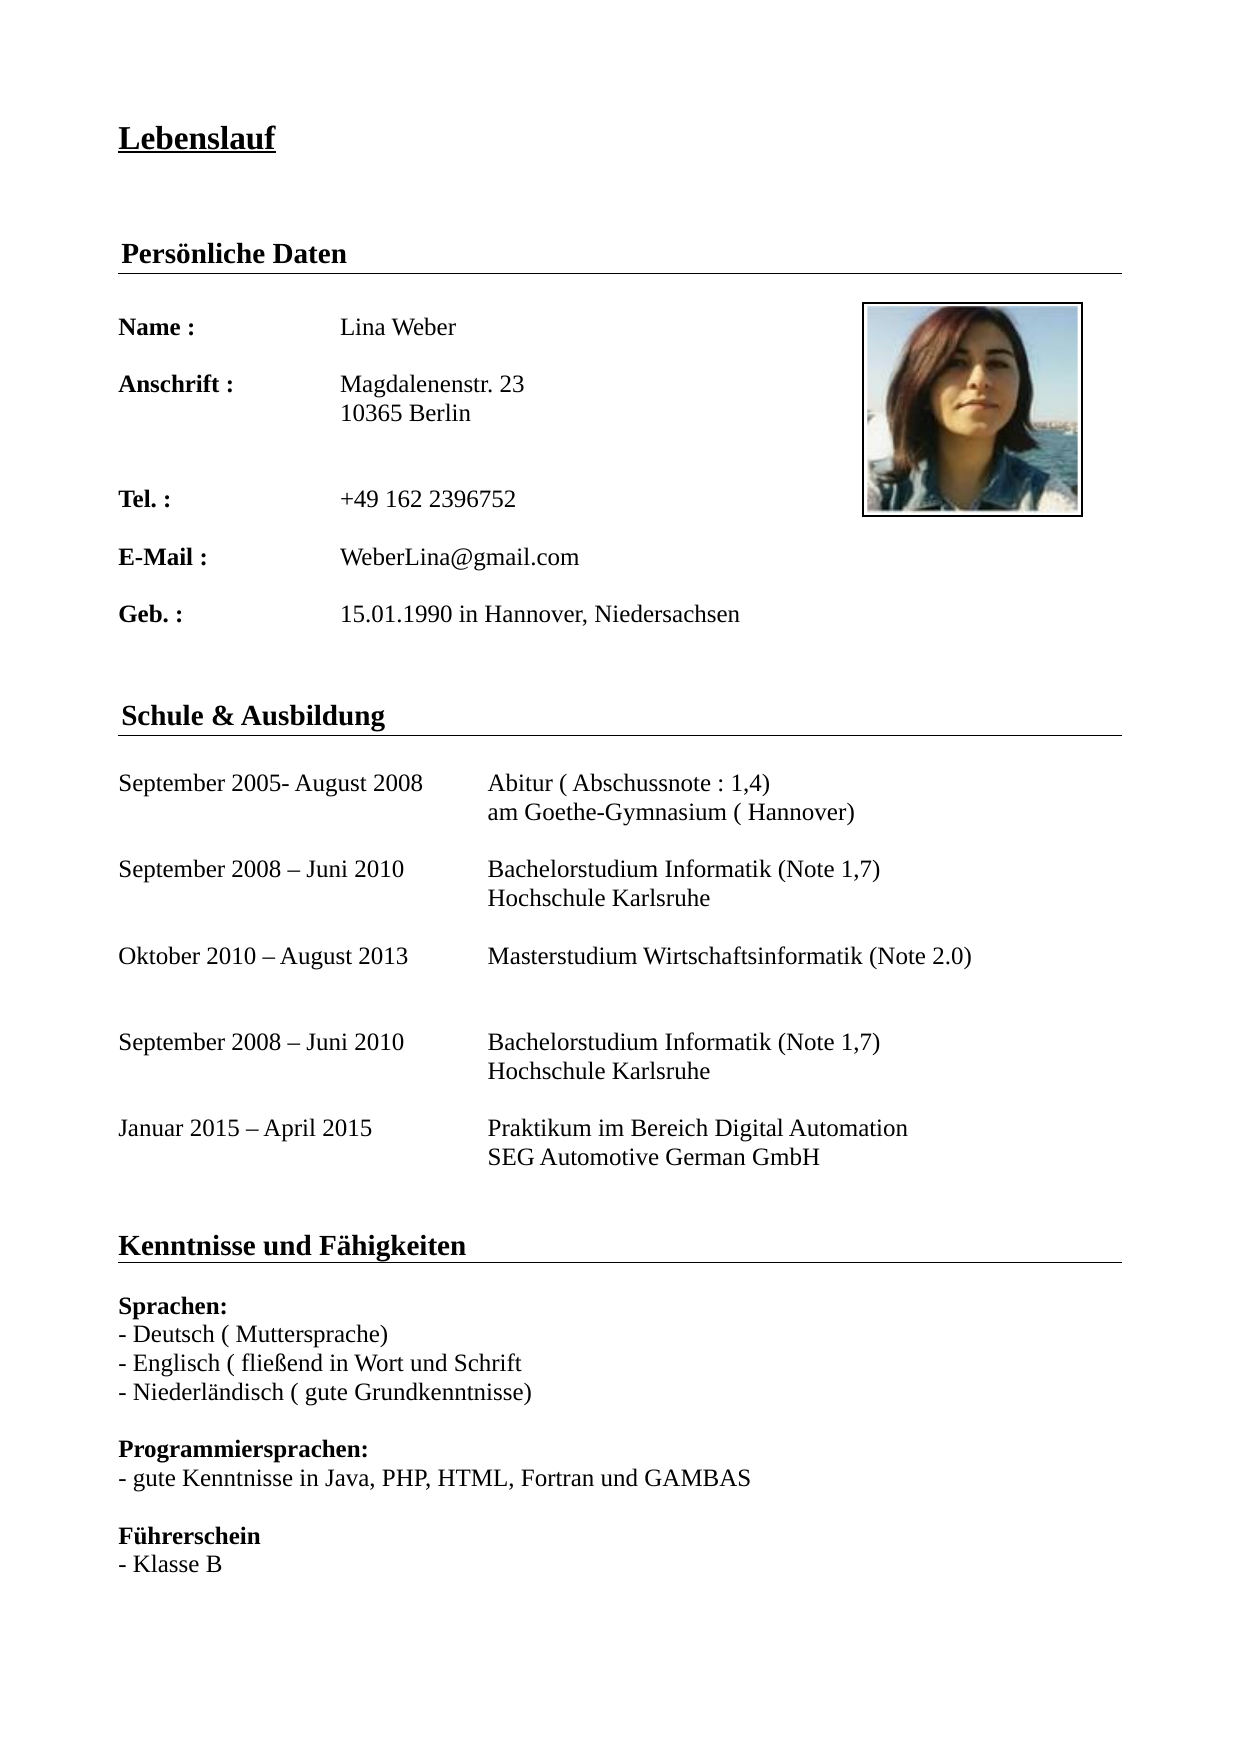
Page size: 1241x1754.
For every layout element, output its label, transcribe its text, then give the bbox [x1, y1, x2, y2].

text - Deutsch ( Muttersprache) [118, 1319, 1122, 1348]
text Januar 2015 – April 2015 Praktikum im Bereich Digital Automation [118, 1113, 1122, 1142]
text [1083, 369, 1122, 398]
text Tel. : +49 162 2396752 [118, 484, 862, 513]
text Führerschein [118, 1521, 1122, 1549]
text [1083, 484, 1122, 513]
text September 2008 – Juni 2010 Bachelorstudium Informatik (Note 1,7) [118, 854, 1122, 883]
text am Goethe-Gymnasium ( Hannover) [118, 797, 1122, 826]
picture [867, 306, 1078, 513]
text Anschrift : Magdalenenstr. 23 [118, 369, 862, 398]
text Hochschule Karlsruhe [118, 1056, 1122, 1084]
text Sprachen: [118, 1291, 1122, 1319]
text - Englisch ( fließend in Wort und Schrift [118, 1348, 1122, 1377]
text Name : Lina Weber [118, 312, 862, 341]
text Schule & Ausbildung [118, 695, 1122, 735]
text Lebenslauf [118, 118, 1122, 156]
text SEG Automotive German GmbH [118, 1142, 1122, 1171]
text Geb. : 15.01.1990 in Hannover, Niedersachsen [118, 599, 1122, 628]
text - Klasse B [118, 1549, 1122, 1578]
text September 2005- August 2008 Abitur ( Abschussnote : 1,4) [118, 768, 1122, 797]
text - gute Kenntnisse in Java, PHP, HTML, Fortran und GAMBAS [118, 1463, 1122, 1492]
text Hochschule Karlsruhe [118, 883, 1122, 912]
text [1083, 312, 1122, 341]
text Oktober 2010 – August 2013 Masterstudium Wirtschaftsinformatik (Note 2.0) [118, 941, 1122, 969]
text - Niederländisch ( gute Grundkenntnisse) [118, 1377, 1122, 1406]
text E-Mail : WeberLina@gmail.com [118, 542, 1122, 571]
text 10365 Berlin [118, 398, 862, 427]
text September 2008 – Juni 2010 Bachelorstudium Informatik (Note 1,7) [118, 1027, 1122, 1056]
text Programmiersprachen: [118, 1434, 1122, 1463]
text Persönliche Daten [118, 233, 1122, 273]
text Kenntnisse und Fähigkeiten [118, 1228, 1122, 1262]
text [1083, 398, 1122, 427]
